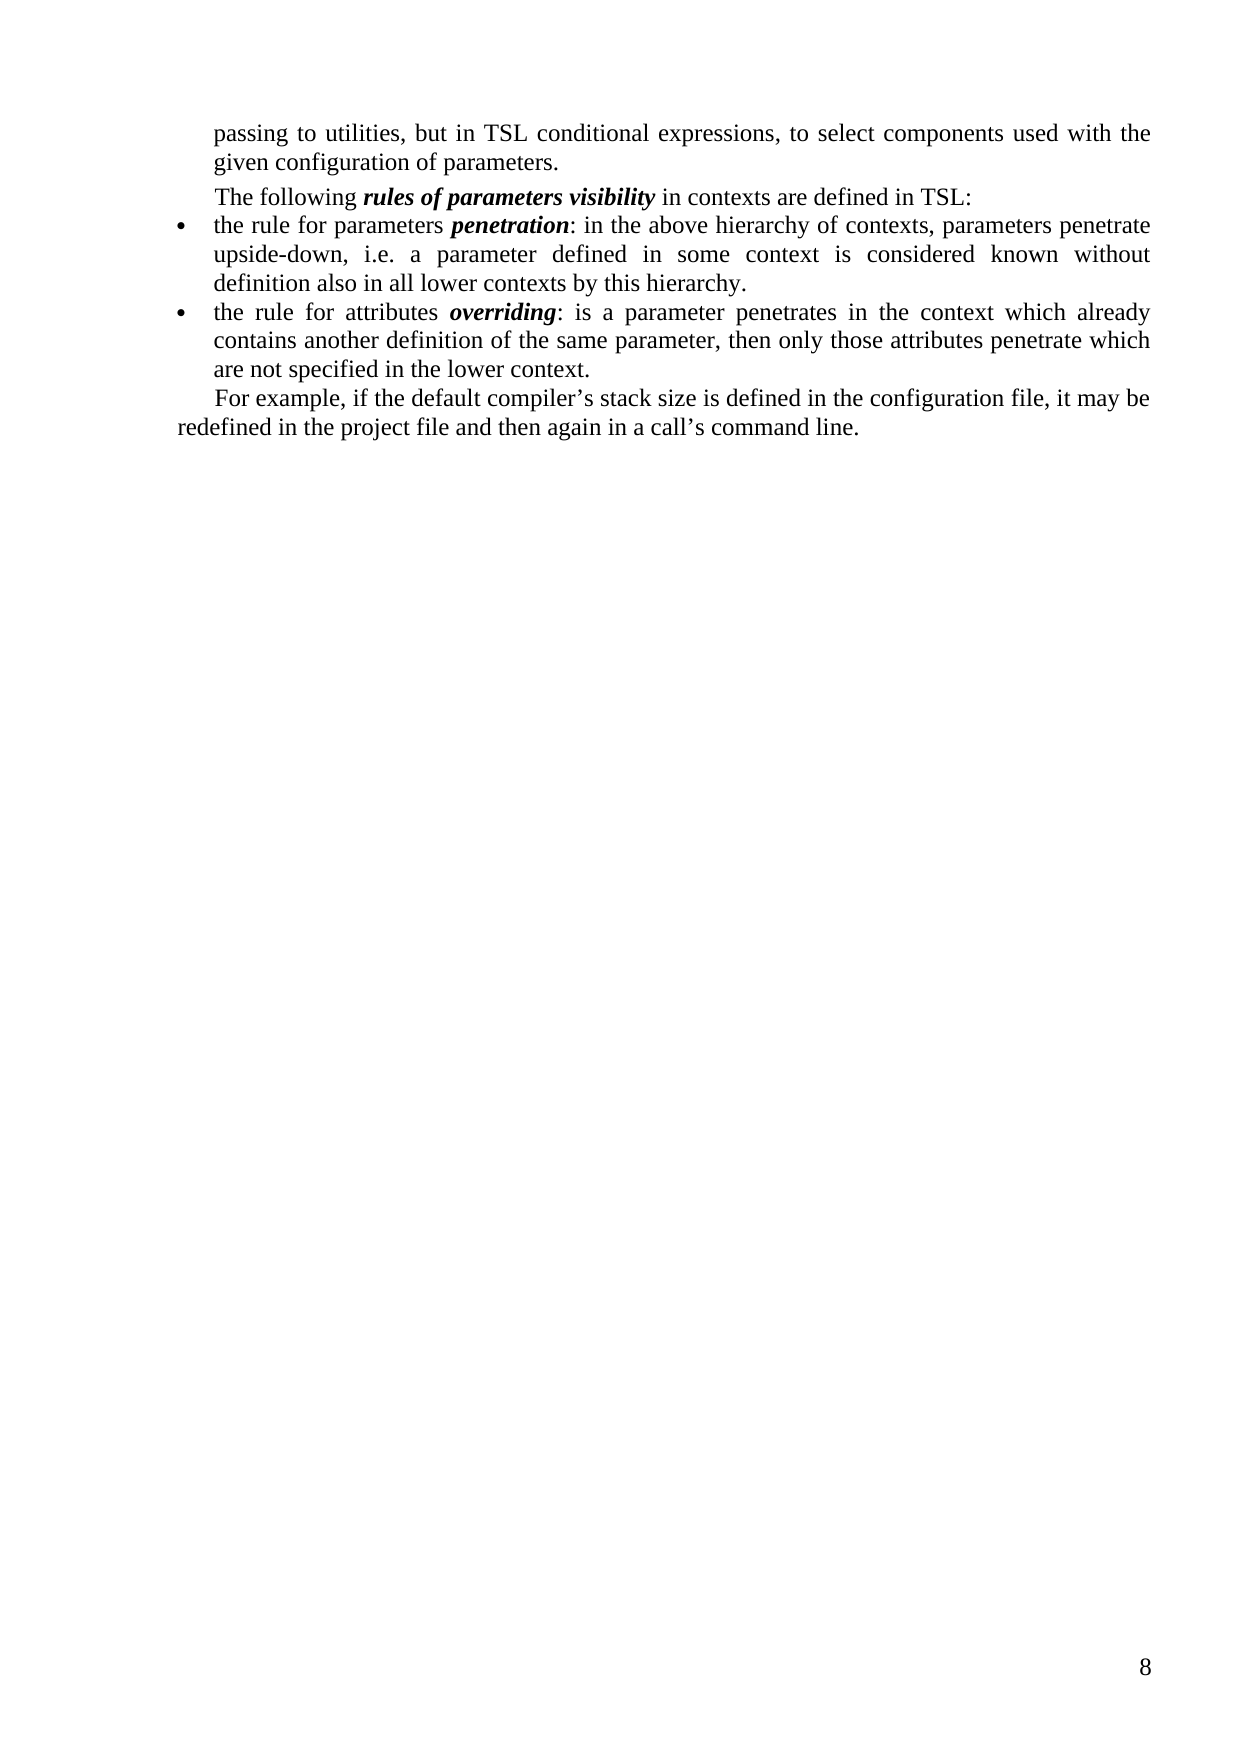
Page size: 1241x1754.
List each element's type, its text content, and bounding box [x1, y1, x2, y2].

list passing to utilities, but in TSL conditional expressions, to select components used with the given configuration of parameters. [177, 118, 1152, 176]
text For example, if the default compiler’s stack size is defined in the configuration file, it may be redefined in the project file and then again in a call’s command line. [177, 383, 1152, 441]
list the rule for attributes overriding: is a parameter penetrates in the context which already contains another definition of the same parameter, then only those attributes penetrate which are not specified in the lower context. [177, 297, 1152, 383]
list the rule for parameters penetration: in the above hierarchy of contexts, parameters penetrate upside-down, i.e. a parameter defined in some context is considered known without definition also in all lower contexts by this hierarchy. [177, 211, 1152, 297]
text The following rules of parameters visibility in contexts are defined in TSL: [177, 182, 1152, 211]
